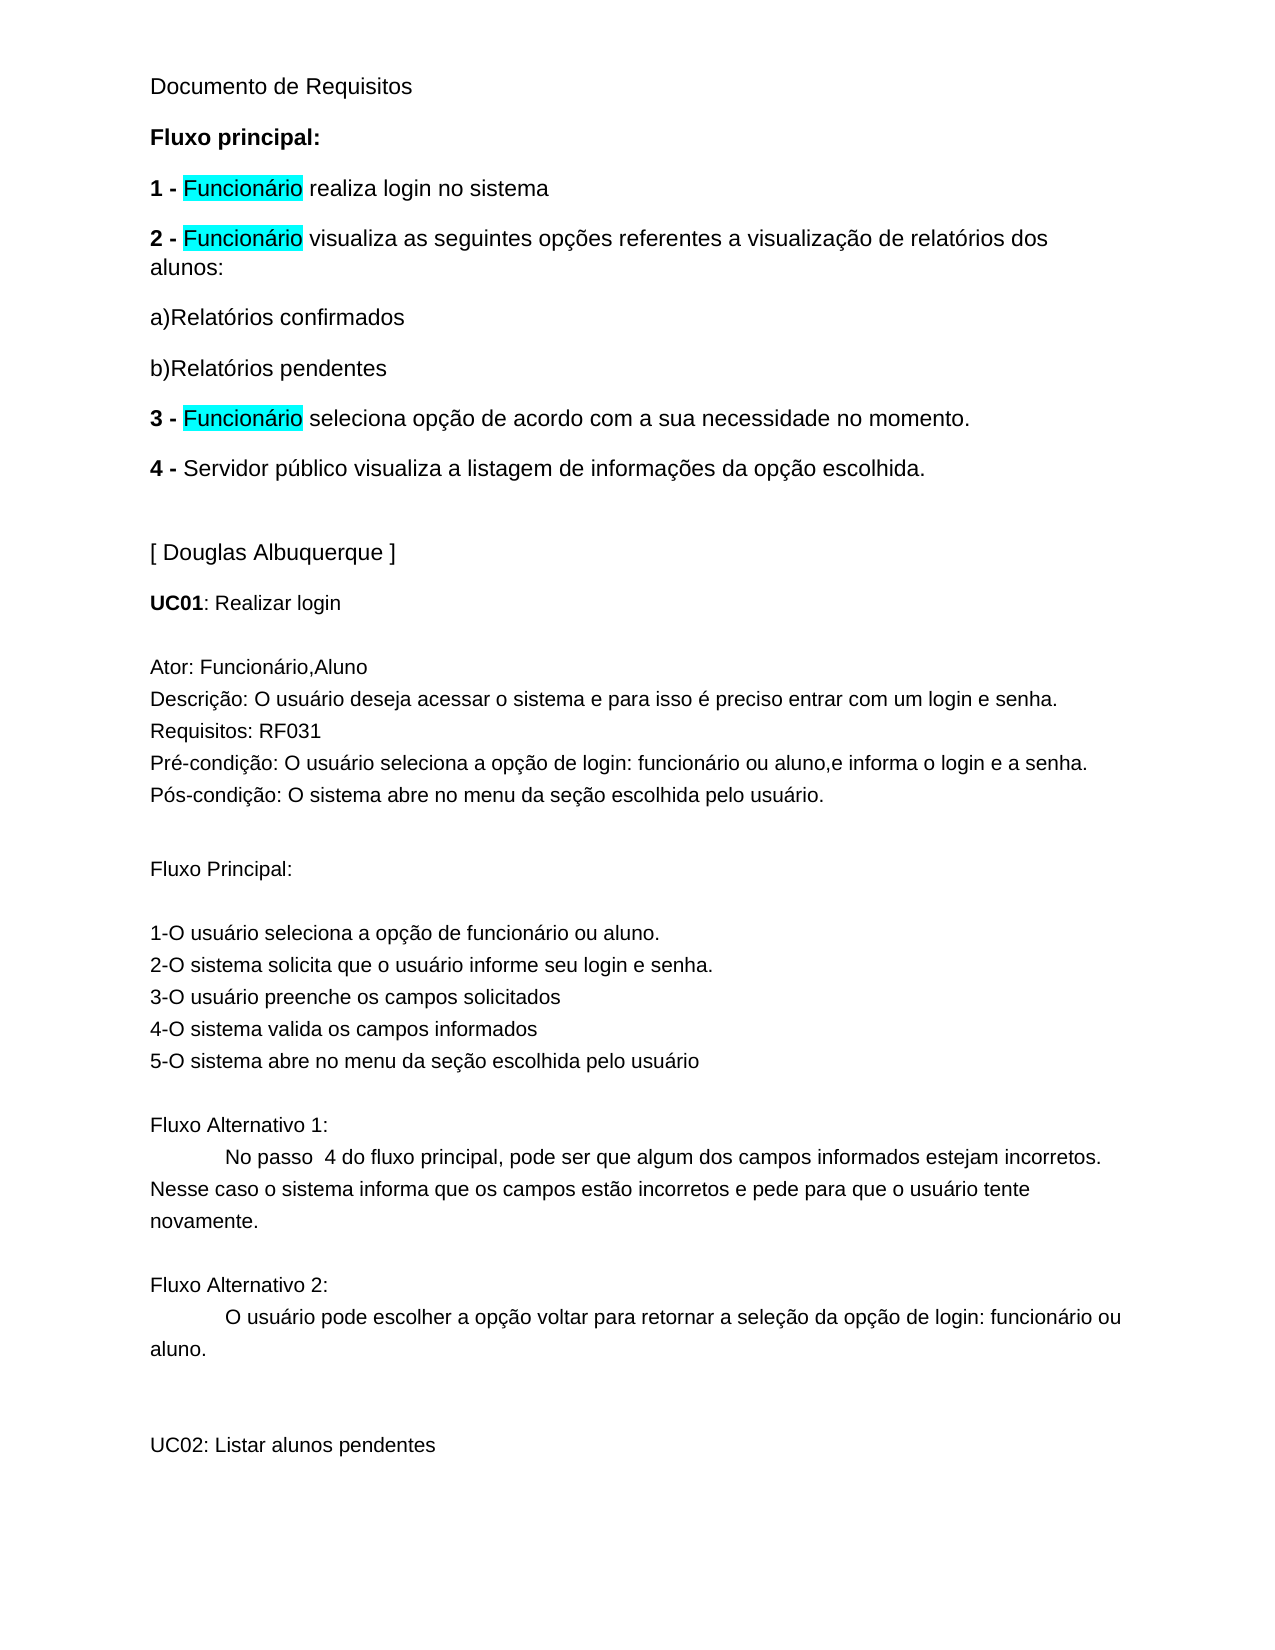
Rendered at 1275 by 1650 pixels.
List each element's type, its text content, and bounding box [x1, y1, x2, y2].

text 4-O sistema valida os campos informados [150, 1018, 1125, 1041]
text 4 - Servidor público visualiza a listagem de informações da opção escolhida. [150, 456, 1125, 481]
text Pós-condição: O sistema abre no menu da seção escolhida pelo usuário. [150, 783, 1125, 807]
text Pré-condição: O usuário seleciona a opção de login: funcionário ou aluno,e informa o login e a senha. [150, 752, 1125, 775]
text Fluxo principal: [150, 125, 1125, 151]
text [ Douglas Albuquerque ] [150, 539, 1125, 565]
text UC01: Realizar login [150, 592, 1125, 615]
text 5-O sistema abre no menu da seção escolhida pelo usuário [150, 1050, 1125, 1073]
text UC02: Listar alunos pendentes [150, 1433, 1125, 1457]
text Ator: Funcionário,Aluno [150, 656, 1125, 679]
text 2-O sistema solicita que o usuário informe seu login e senha. [150, 954, 1125, 977]
text 1-O usuário seleciona a opção de funcionário ou aluno. [150, 922, 1125, 945]
text O usuário pode escolher a opção voltar para retornar a seleção da opção de login: funcionário ou aluno. [150, 1306, 1125, 1361]
text Fluxo Alternativo 1: [150, 1114, 1125, 1137]
text 2 - Funcionário visualiza as seguintes opções referentes a visualização de relatórios dos alunos: [150, 225, 1125, 280]
text Fluxo Principal: [150, 858, 1125, 881]
text 3 - Funcionário seleciona opção de acordo com a sua necessidade no momento. [150, 405, 1125, 431]
text Requisitos: RF031 [150, 719, 1125, 743]
text b)Relatórios pendentes [150, 355, 1125, 381]
text Fluxo Alternativo 2: [150, 1274, 1125, 1297]
text Descrição: O usuário deseja acessar o sistema e para isso é preciso entrar com um login e senha. [150, 688, 1125, 711]
text No passo 4 do fluxo principal, pode ser que algum dos campos informados estejam incorretos. Nesse caso o sistema informa que os campos estão incorretos e pede para que o usuário tente novamente. [150, 1146, 1125, 1233]
text 1 - Funcionário realiza login no sistema [150, 175, 1125, 201]
text a)Relatórios confirmados [150, 305, 1125, 331]
text 3-O usuário preenche os campos solicitados [150, 986, 1125, 1009]
